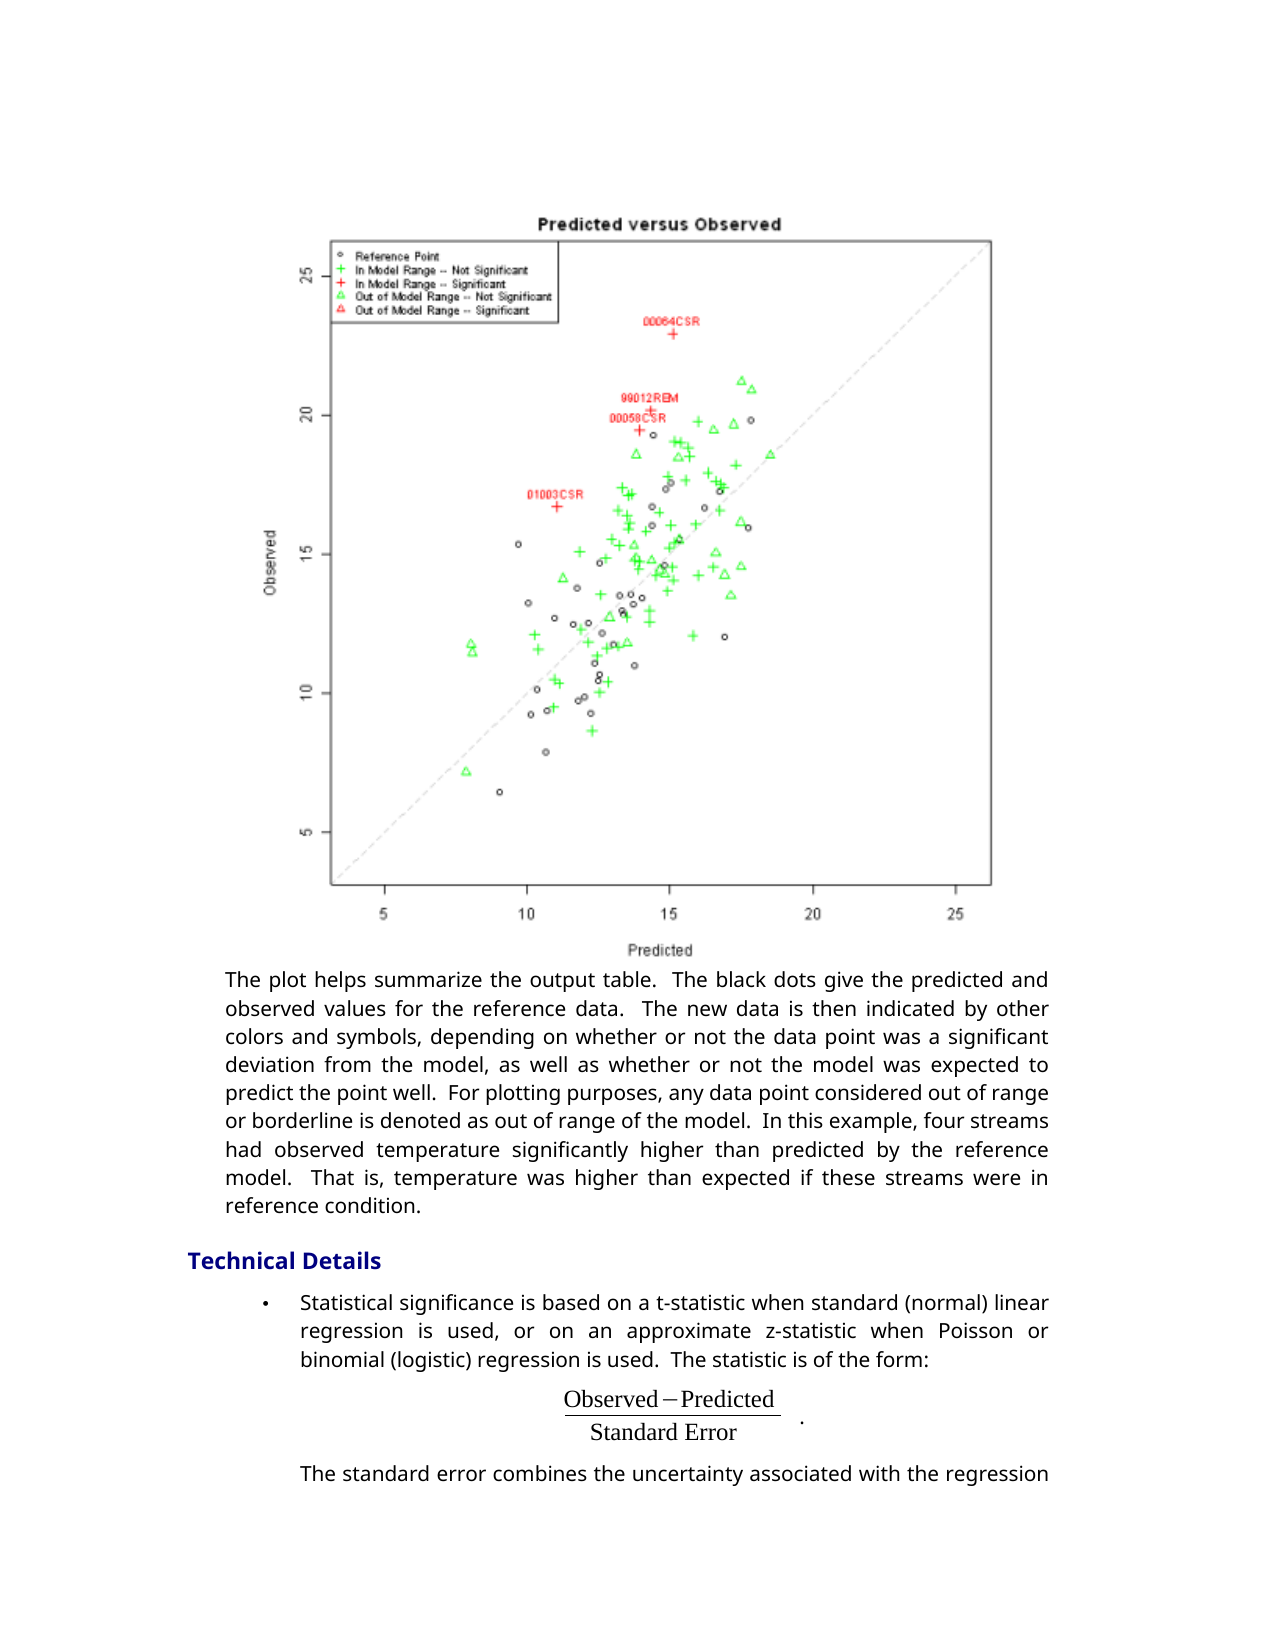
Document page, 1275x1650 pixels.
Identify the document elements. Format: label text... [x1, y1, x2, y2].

list The standard error combines the uncertainty associated with the regression [262, 1459, 1050, 1487]
picture [253, 207, 1022, 966]
text The plot helps summarize the output table. The black dots give the predicted and observed values for the reference data. The new data is then indicated by other colors and symbols, depending on whether or not the data point was a significant deviation from the model, as well as whether or not the model was expected to predict the point well. For plotting purposes, any data point considered out of range or borderline is denoted as out of range of the model. In this example, four streams had observed temperature significantly higher than predicted by the reference model. That is, temperature was higher than expected if these streams were in reference condition. [225, 208, 1050, 1219]
list Statistical significance is based on a t-statistic when standard (normal) linear regression is used, or on an approximate z-statistic when Poisson or binomial (logistic) regression is used. The statistic is of the form: [262, 1288, 1050, 1373]
subtitle Technical Details [187, 1244, 1087, 1276]
list . [262, 1386, 1050, 1446]
